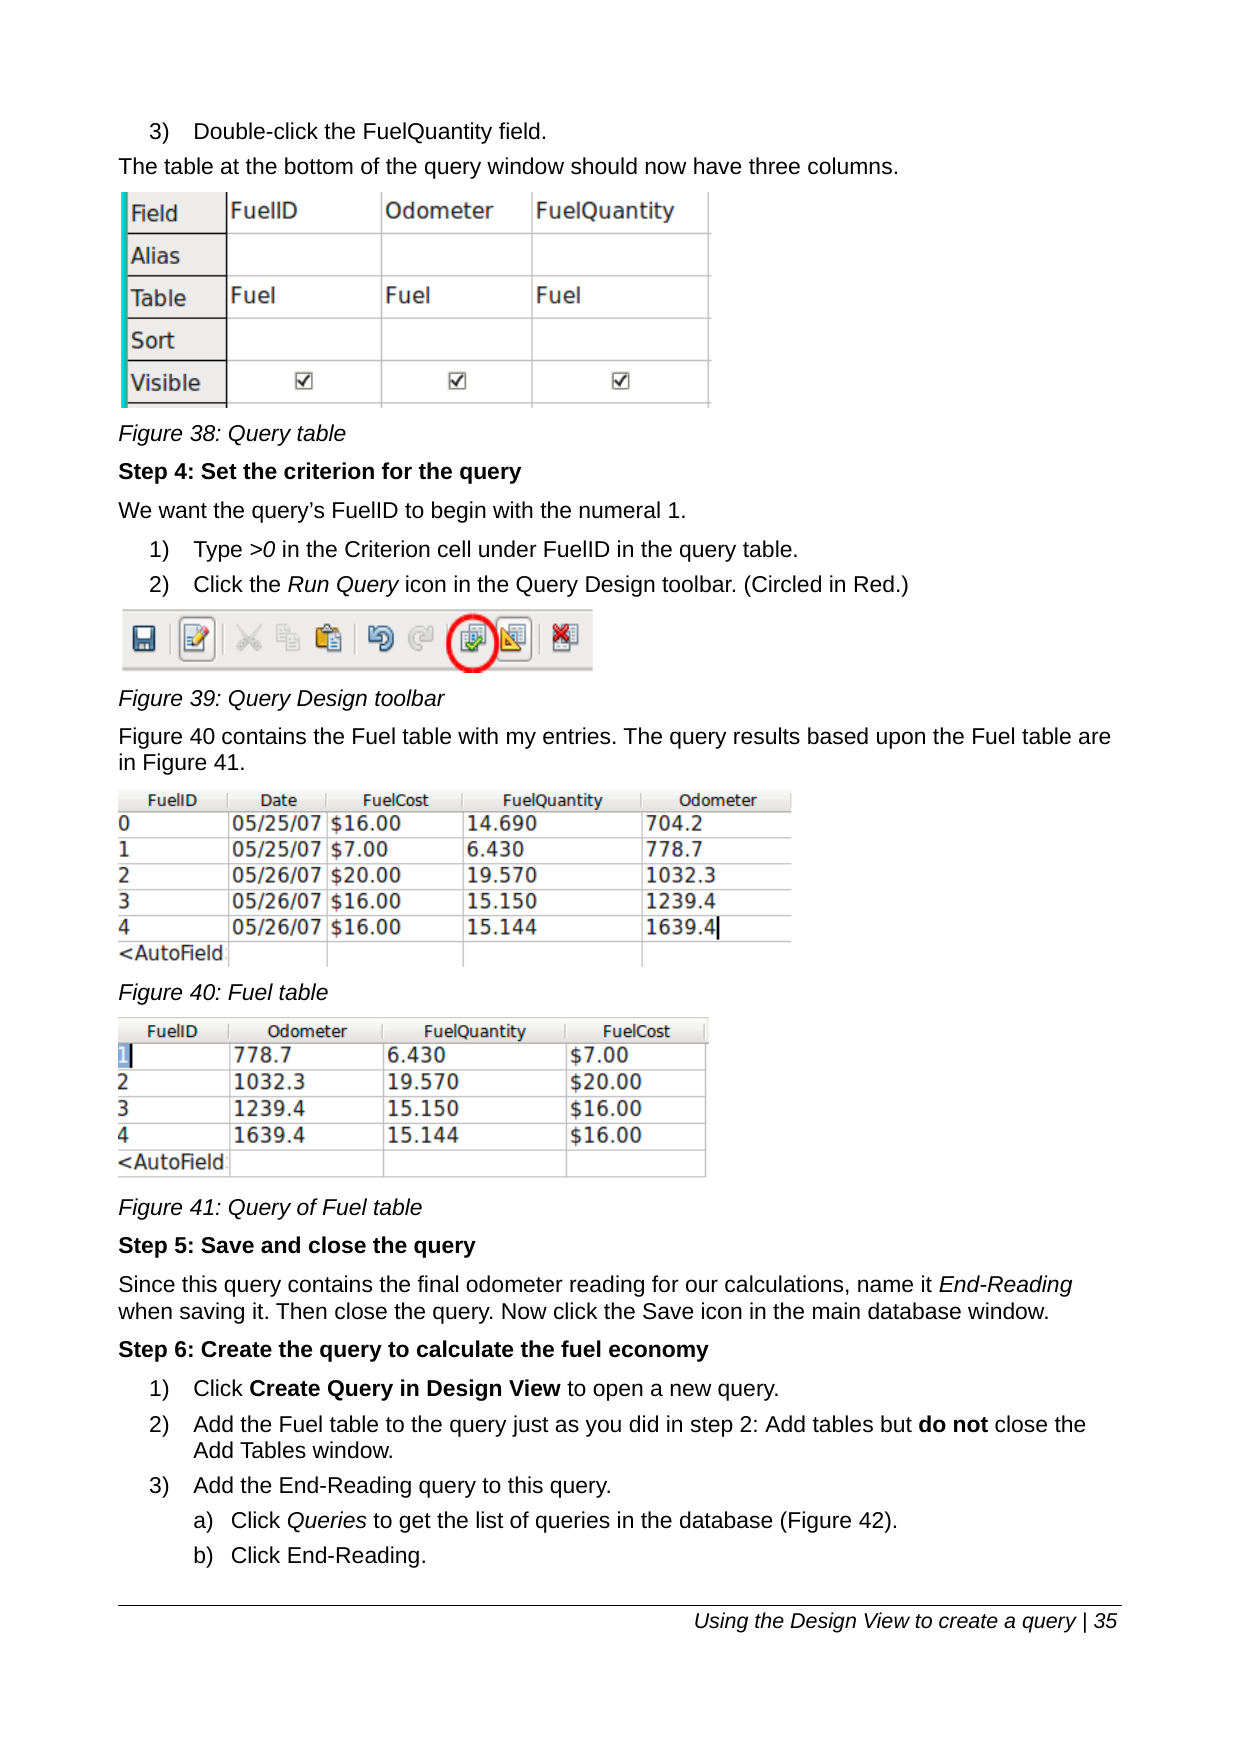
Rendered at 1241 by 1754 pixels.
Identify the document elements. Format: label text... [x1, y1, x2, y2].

list Click Create Query in Design View to open a new query. [169, 1375, 1122, 1402]
text Step 5: Save and close the query [118, 1232, 1122, 1259]
list Click Queries to get the list of queries in the database (Figure 42). [193, 1507, 1122, 1534]
list Add the End-Reading query to this query. [169, 1472, 1122, 1498]
text Since this query contains the final odometer reading for our calculations, name it End-Reading when saving it. Then close the query. Now click the Save icon in the main database window. [118, 1271, 1122, 1324]
text Step 4: Set the criterion for the query [118, 458, 1122, 484]
picture [121, 192, 712, 408]
text Figure 41: Query of Fuel table [118, 1194, 709, 1220]
picture [118, 788, 792, 967]
text We want the query’s FuelID to begin with the numeral 1. [118, 497, 1122, 523]
text Figure 40: Fuel table [118, 979, 791, 1005]
text Figure 39: Query Design toolbar [118, 685, 597, 711]
list Type >0 in the Criterion cell under FuelID in the query table. [169, 536, 1122, 562]
list Click End-Reading. [193, 1542, 1122, 1569]
text Figure 38: Query table [118, 419, 714, 446]
list Click the Run Query icon in the Query Design toolbar. (Circled in Red.) [169, 571, 1122, 597]
picture [118, 1017, 709, 1183]
list Double-click the FuelQuantity field. [169, 118, 1122, 144]
text Figure 40 contains the Fuel table with my entries. The query results based upon the Fuel table are in Figure 41. [118, 723, 1122, 776]
text Step 6: Create the query to calculate the fuel economy [118, 1336, 1122, 1363]
text The table at the bottom of the query window should now have three columns. [118, 153, 1122, 180]
list Add the Fuel table to the query just as you did in step 2: Add tables but do not close the Add Tables window. [169, 1411, 1122, 1463]
picture [122, 609, 593, 673]
